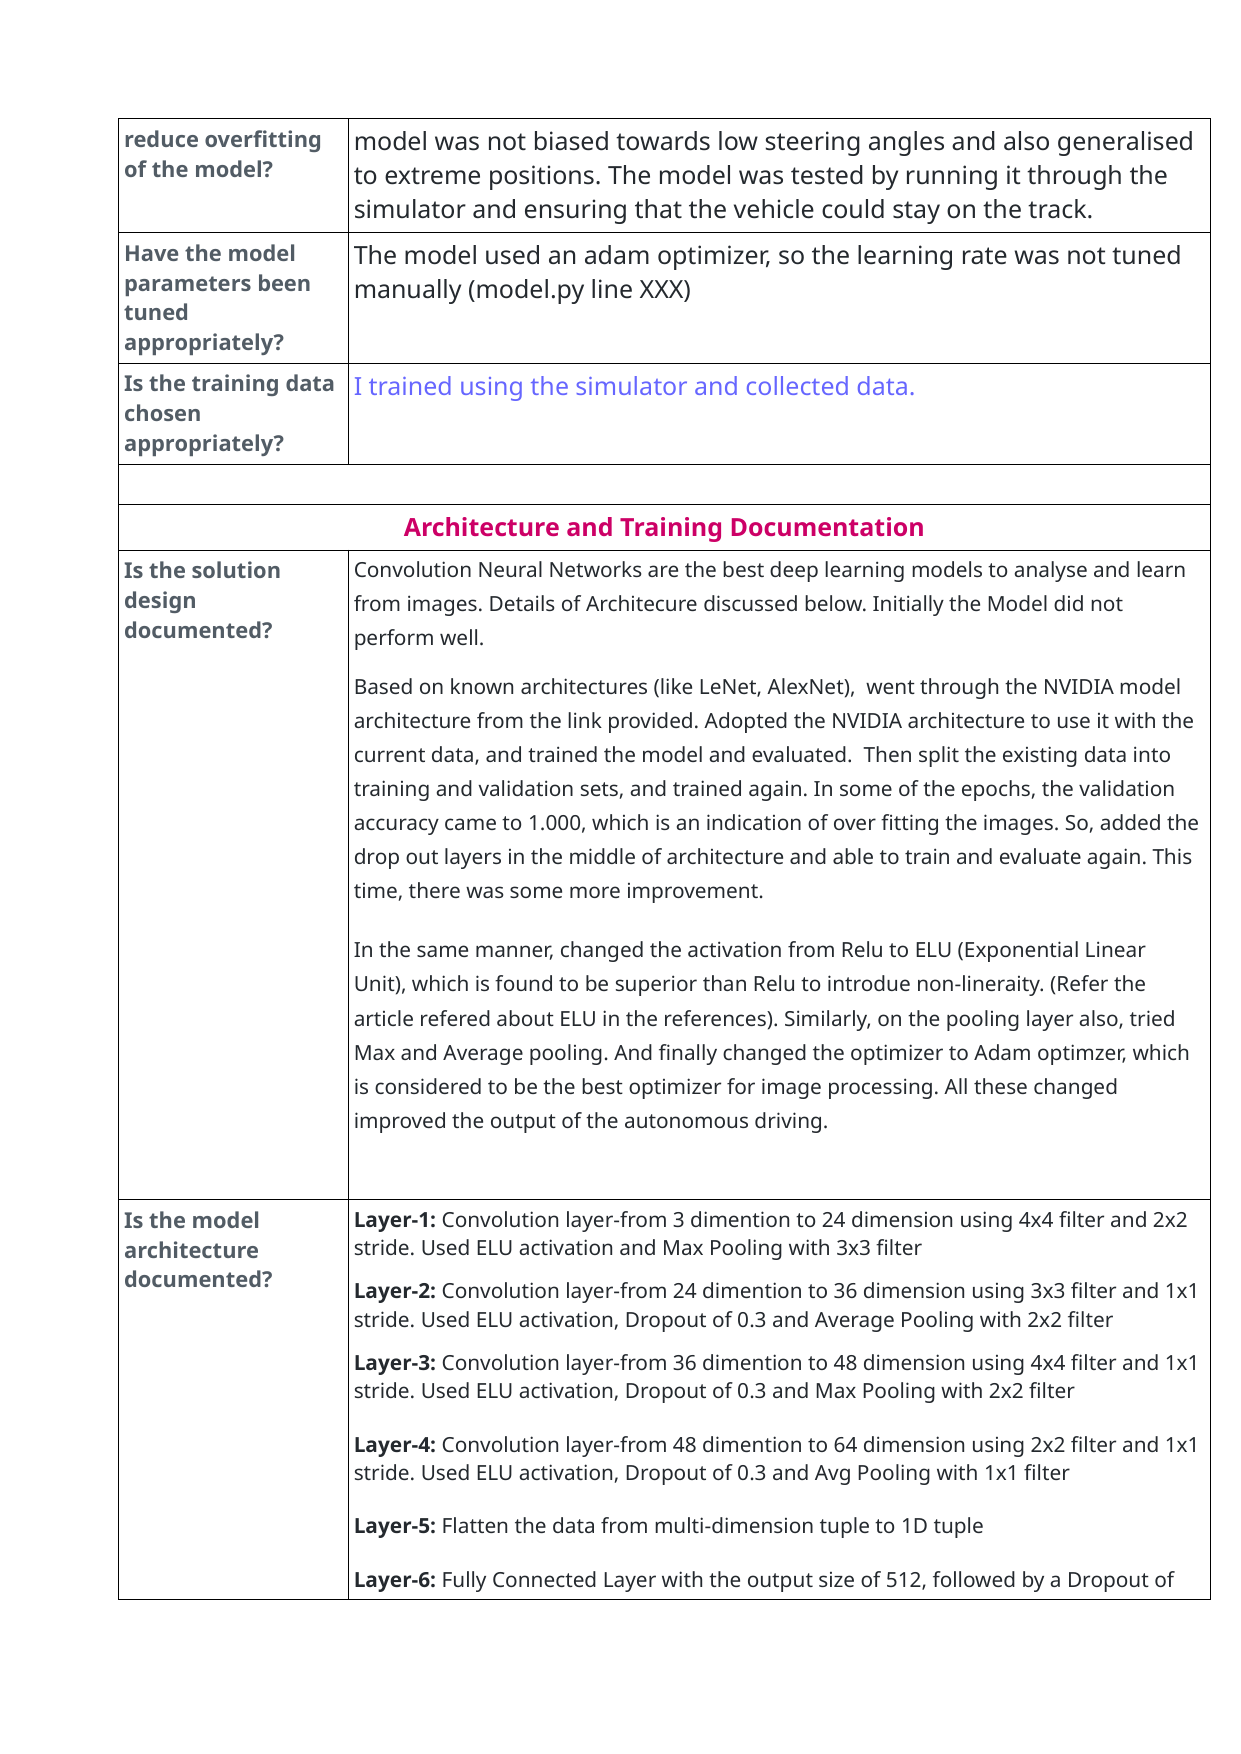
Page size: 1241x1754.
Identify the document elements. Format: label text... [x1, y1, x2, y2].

table_cell Is the solution design documented? [119, 551, 348, 1199]
table_cell Layer-1: Convolution layer-from 3 dimention to 24 dimension using 4x4 filter and 2x2 stride. Used ELU activation and Max Pooling with 3x3 filter Layer-2: Convolution layer-from 24 dimention to 36 dimension using 3x3 filter and 1x1 stride. Used ELU activation, Dropout of 0.3 and Average Pooling with 2x2 filter Layer-3: Convolution layer-from 36 dimention to 48 dimension using 4x4 filter and 1x1 stride. Used ELU activation, Dropout of 0.3 and Max Pooling with 2x2 filter Layer-4: Convolution layer-from 48 dimention to 64 dimension using 2x2 filter and 1x1 stride. Used ELU activation, Dropout of 0.3 and Avg Pooling with 1x1 filter Layer-5: Flatten the data from multi-dimension tuple to 1D tuple Layer-6: Fully Connected Layer with the output size of 512, followed by a Dropout of [349, 1200, 1210, 1599]
table_cell Convolution Neural Networks are the best deep learning models to analyse and learn from images. Details of Architecure discussed below. Initially the Model did not perform well. Based on known architectures (like LeNet, AlexNet), went through the NVIDIA model architecture from the link provided. Adopted the NVIDIA architecture to use it with the current data, and trained the model and evaluated. Then split the existing data into training and validation sets, and trained again. In some of the epochs, the validation accuracy came to 1.000, which is an indication of over fitting the images. So, added the drop out layers in the middle of architecture and able to train and evaluate again. This time, there was some more improvement. In the same manner, changed the activation from Relu to ELU (Exponential Linear Unit), which is found to be superior than Relu to introdue non-lineraity. (Refer the article refered about ELU in the references). Similarly, on the pooling layer also, tried Max and Average pooling. And finally changed the optimizer to Adam optimzer, which is considered to be the best optimizer for image processing. All these changed improved the output of the autonomous driving. [349, 551, 1210, 1199]
table_cell reduce overfitting of the model? [119, 119, 348, 232]
table_cell I trained using the simulator and collected data. [349, 364, 1210, 463]
table_cell Have the model parameters been tuned appropriately? [119, 233, 348, 363]
table_cell model was not biased towards low steering angles and also generalised to extreme positions. The model was tested by running it through the simulator and ensuring that the vehicle could stay on the track. [349, 119, 1210, 232]
table_cell [119, 465, 1210, 504]
table_cell Is the model architecture documented? [119, 1200, 348, 1599]
table_cell The model used an adam optimizer, so the learning rate was not tuned manually (model.py line XXX) [349, 233, 1210, 363]
table_cell Is the training data chosen appropriately? [119, 364, 348, 463]
table_cell Architecture and Training Documentation [119, 505, 1210, 549]
